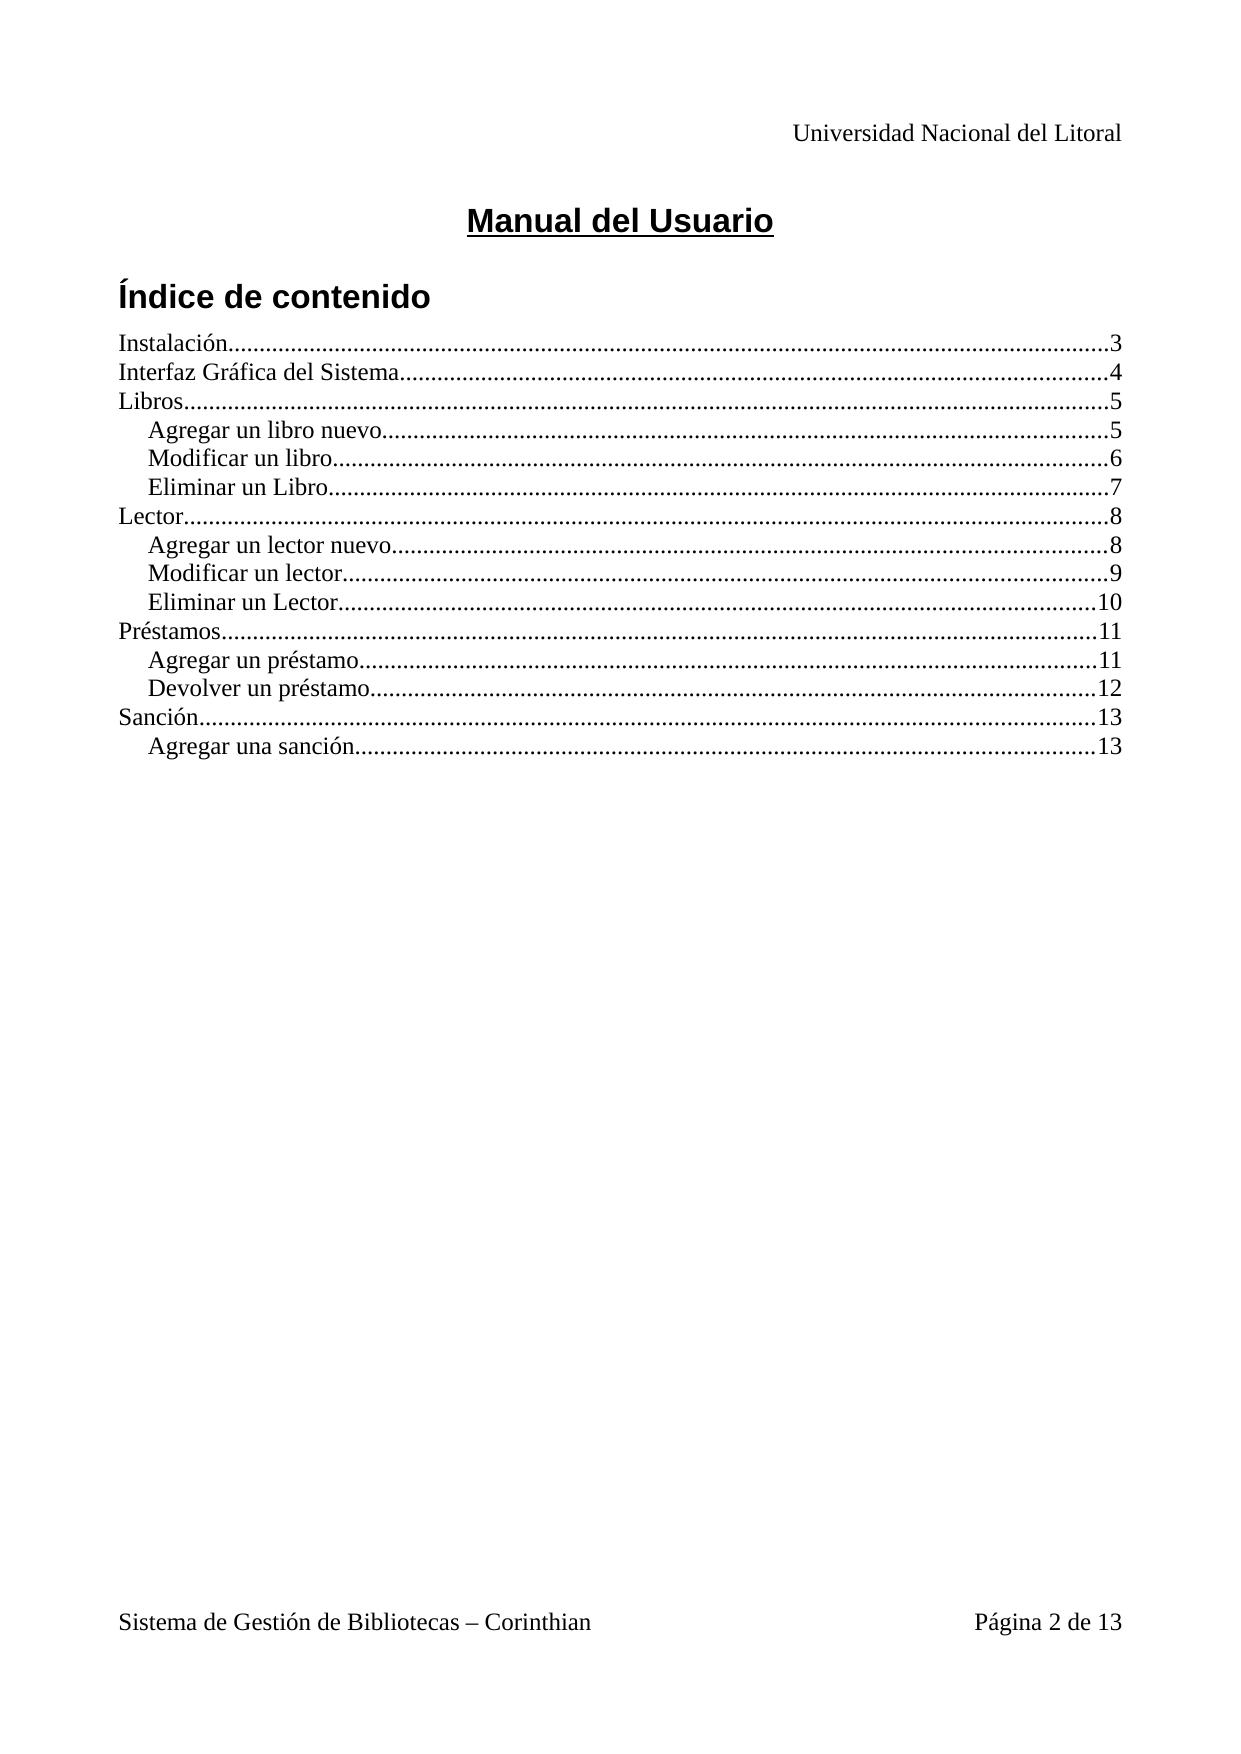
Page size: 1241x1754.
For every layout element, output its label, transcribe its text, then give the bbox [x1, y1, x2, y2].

text Agregar un lector nuevo 8 [148, 530, 1122, 558]
text Devolver un préstamo 12 [148, 673, 1122, 702]
subtitle Índice de contenido [118, 277, 1122, 316]
subtitle Manual del Usuario [118, 201, 1122, 240]
text Eliminar un Lector 10 [148, 587, 1122, 616]
text Modificar un lector 9 [148, 558, 1122, 587]
text Agregar una sanción 13 [148, 731, 1122, 760]
text Lector 8 [118, 501, 1122, 530]
text Instalación 3 [118, 328, 1122, 357]
text Interfaz Gráfica del Sistema 4 [118, 357, 1122, 386]
text Eliminar un Libro 7 [148, 472, 1122, 501]
text Sanción 13 [118, 702, 1122, 731]
text Préstamos 11 [118, 616, 1122, 645]
text Modificar un libro 6 [148, 443, 1122, 472]
text Agregar un préstamo 11 [148, 645, 1122, 673]
text Agregar un libro nuevo 5 [148, 415, 1122, 443]
text Libros 5 [118, 386, 1122, 415]
